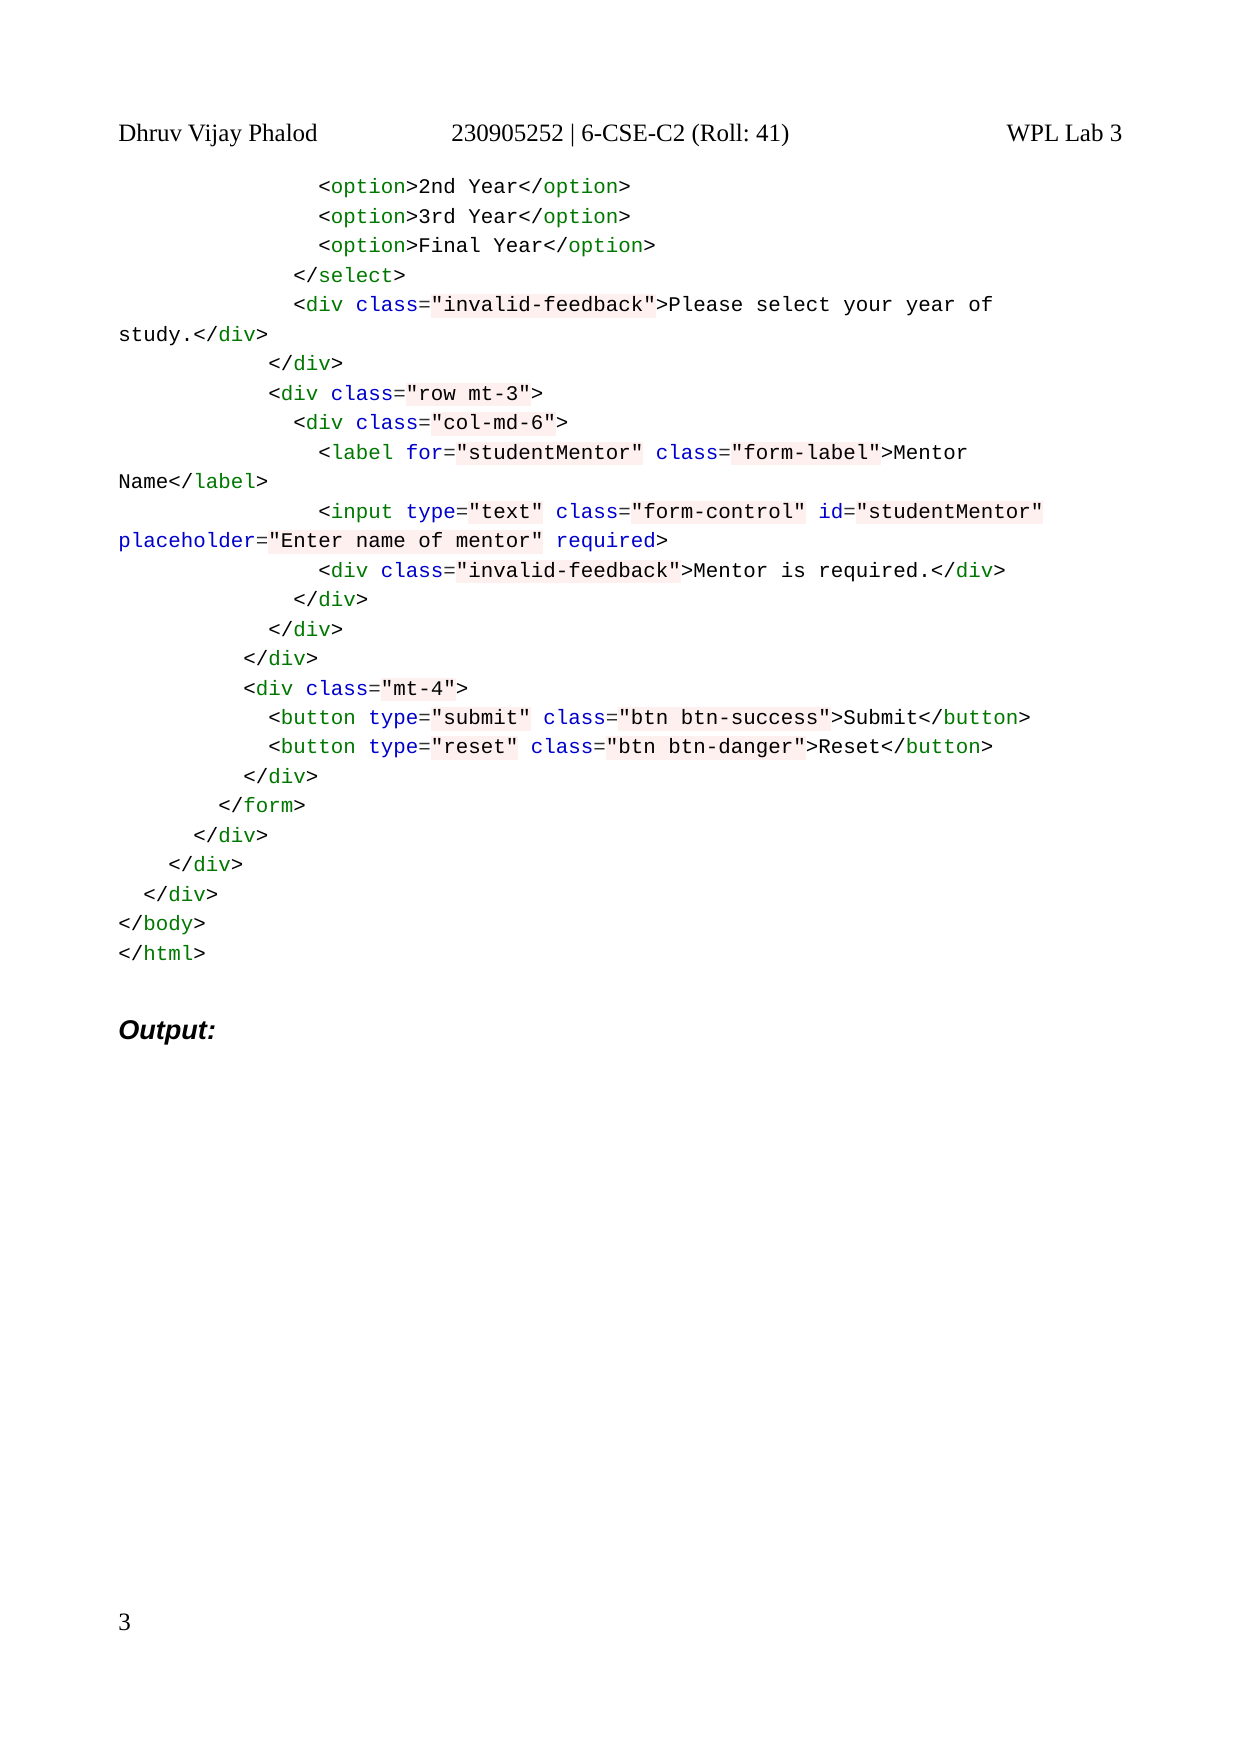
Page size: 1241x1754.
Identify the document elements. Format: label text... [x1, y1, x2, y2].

text </div> [118, 854, 1122, 878]
text </div> [118, 884, 1122, 907]
text </div> [118, 589, 1122, 613]
text <div class="mt-4"> [118, 677, 1122, 701]
text </div> [118, 353, 1122, 377]
text </select> [118, 265, 1122, 288]
text </div> [118, 766, 1122, 789]
text <div class="invalid-feedback">Please select your year of study.</div> [118, 294, 1122, 347]
text </html> [118, 943, 1122, 966]
text </div> [118, 825, 1122, 848]
text <div class="row mt-3"> [118, 383, 1122, 406]
text <option>Final Year</option> [118, 235, 1122, 259]
text <div class="col-md-6"> [118, 412, 1122, 436]
text </div> [118, 648, 1122, 672]
text </body> [118, 913, 1122, 937]
text <option>2nd Year</option> [118, 176, 1122, 200]
text <button type="submit" class="btn btn-success">Submit</button> [118, 707, 1122, 731]
text </div> [118, 618, 1122, 642]
text <button type="reset" class="btn btn-danger">Reset</button> [118, 736, 1122, 760]
text </form> [118, 795, 1122, 819]
subtitle Output: [118, 1014, 1122, 1046]
text <input type="text" class="form-control" id="studentMentor" placeholder="Enter name of mentor" required> [118, 501, 1122, 554]
text <label for="studentMentor" class="form-label">Mentor Name</label> [118, 442, 1122, 495]
text <div class="invalid-feedback">Mentor is required.</div> [118, 559, 1122, 583]
text <option>3rd Year</option> [118, 206, 1122, 229]
